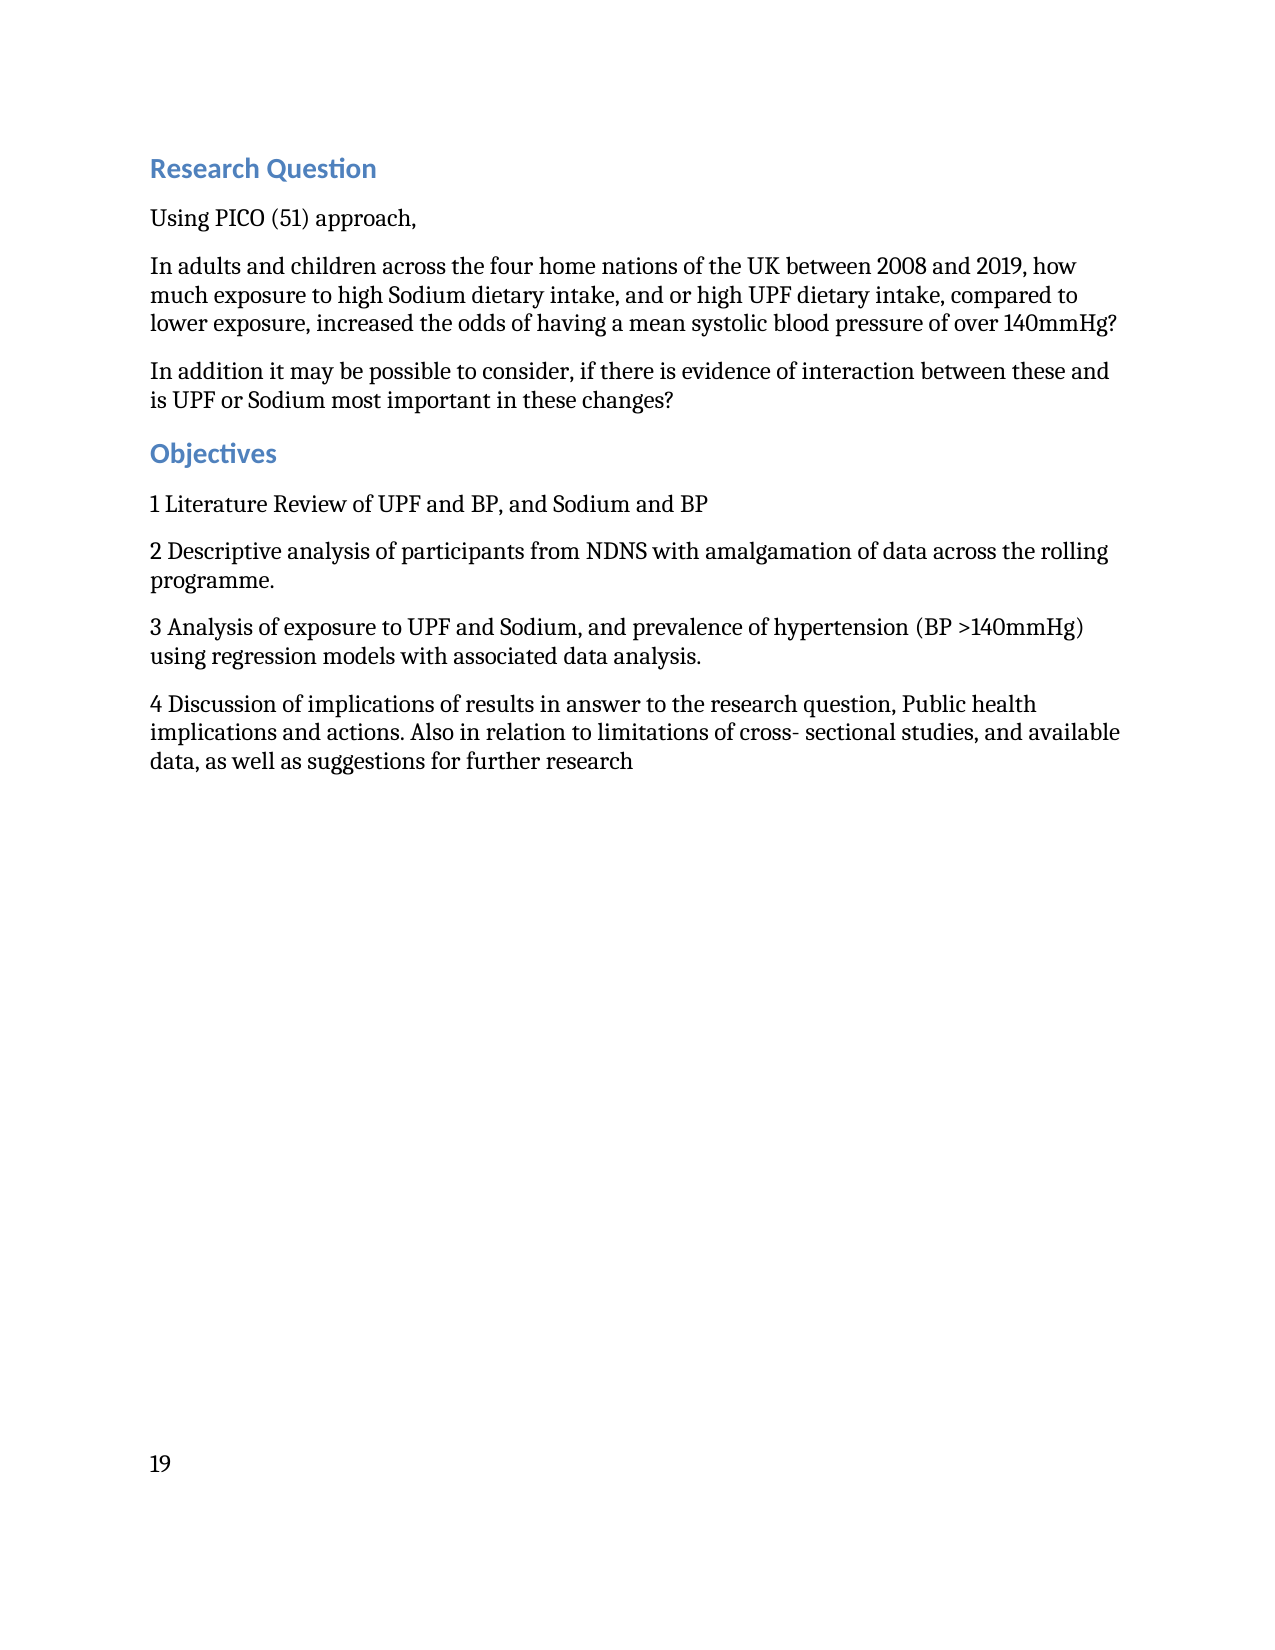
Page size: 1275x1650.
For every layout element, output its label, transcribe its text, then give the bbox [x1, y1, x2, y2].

text 3 Analysis of exposure to UPF and Sodium, and prevalence of hypertension (BP >140mmHg) using regression models with associated data analysis. [150, 613, 1125, 671]
text 2 Descriptive analysis of participants from NDNS with amalgamation of data across the rolling programme. [150, 537, 1125, 594]
text In adults and children across the four home nations of the UK between 2008 and 2019, how much exposure to high Sodium dietary intake, and or high UPF dietary intake, compared to lower exposure, increased the odds of having a mean systolic blood pressure of over 140mmHg? [150, 252, 1125, 338]
text In addition it may be possible to consider, if there is evidence of interaction between these and is UPF or Sodium most important in these changes? [150, 357, 1125, 414]
text 1 Literature Review of UPF and BP, and Sodium and BP [150, 489, 1125, 518]
text Using PICO (51) approach, [150, 204, 1125, 233]
subtitle Objectives [150, 435, 1125, 471]
text 4 Discussion of implications of results in answer to the research question, Public health implications and actions. Also in relation to limitations of cross- sectional studies, and available data, as well as suggestions for further research [150, 689, 1125, 776]
subtitle Research Question [150, 150, 1125, 186]
